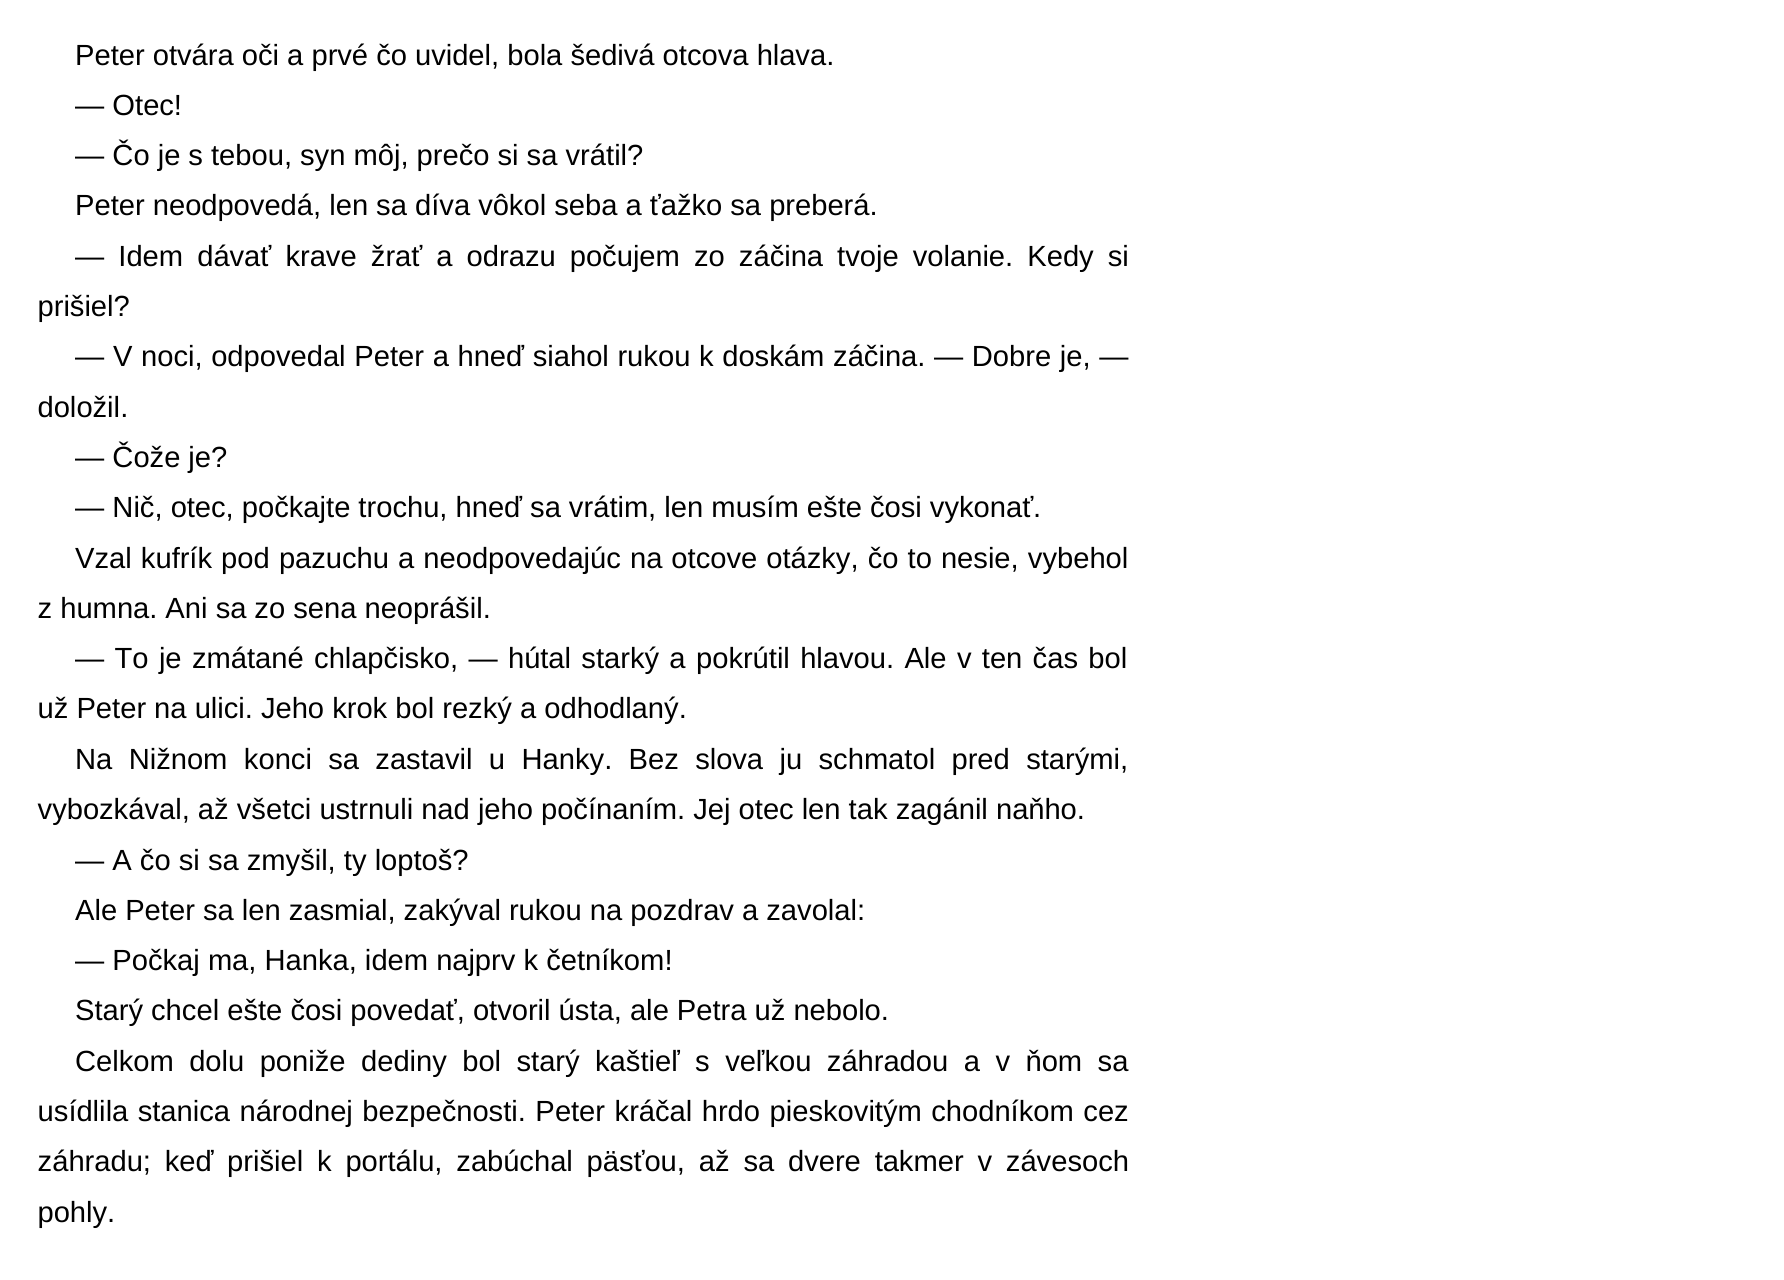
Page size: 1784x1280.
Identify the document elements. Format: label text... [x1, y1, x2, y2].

text Peter neodpovedá, len sa díva vôkol seba a ťažko sa preberá. [37, 188, 1130, 222]
text — Čo je s tebou, syn môj, prečo si sa vrátil? [37, 138, 1130, 172]
text — Počkaj ma, Hanka, idem najprv k četníkom! [37, 943, 1130, 977]
text — A čo si sa zmyšil, ty loptoš? [37, 842, 1130, 876]
text — Čože je? [37, 440, 1130, 473]
text — Nič, otec, počkajte trochu, hneď sa vrátim, len musím ešte čosi vykonať. [37, 490, 1130, 524]
text Peter otvára oči a prvé čo uvidel, bola šedivá otcova hlava. [37, 37, 1130, 71]
text Ale Peter sa len zasmial, zakýval rukou na pozdrav a zavolal: [37, 893, 1130, 926]
text — Idem dávať krave žrať a odrazu počujem zo záčina tvoje volanie. Kedy si prišiel? [37, 239, 1130, 323]
text — V noci, odpovedal Peter a hneď siahol rukou k doskám záčina. — Dobre je, — doložil. [37, 339, 1130, 423]
text Vzal kufrík pod pazuchu a neodpovedajúc na otcove otázky, čo to nesie, vybehol z humna. Ani sa zo sena neoprášil. [37, 541, 1130, 624]
text — To je zmátané chlapčisko, — hútal starký a pokrútil hlavou. Ale v ten čas bol už Peter na ulici. Jeho krok bol rezký a odhodlaný. [37, 641, 1130, 725]
text Starý chcel ešte čosi povedať, otvoril ústa, ale Petra už nebolo. [37, 993, 1130, 1027]
text — Otec! [37, 88, 1130, 121]
text Na Nižnom konci sa zastavil u Hanky. Bez slova ju schmatol pred starými, vybozkával, až všetci ustrnuli nad jeho počínaním. Jej otec len tak zagánil naňho. [37, 742, 1130, 826]
text Celkom dolu poniže dediny bol starý kaštieľ s veľkou záhradou a v ňom sa usídlila stanica národnej bezpečnosti. Peter kráčal hrdo pieskovitým chodníkom cez záhradu; keď prišiel k portálu, zabúchal päsťou, až sa dvere takmer v závesoch pohly. [37, 1044, 1130, 1228]
